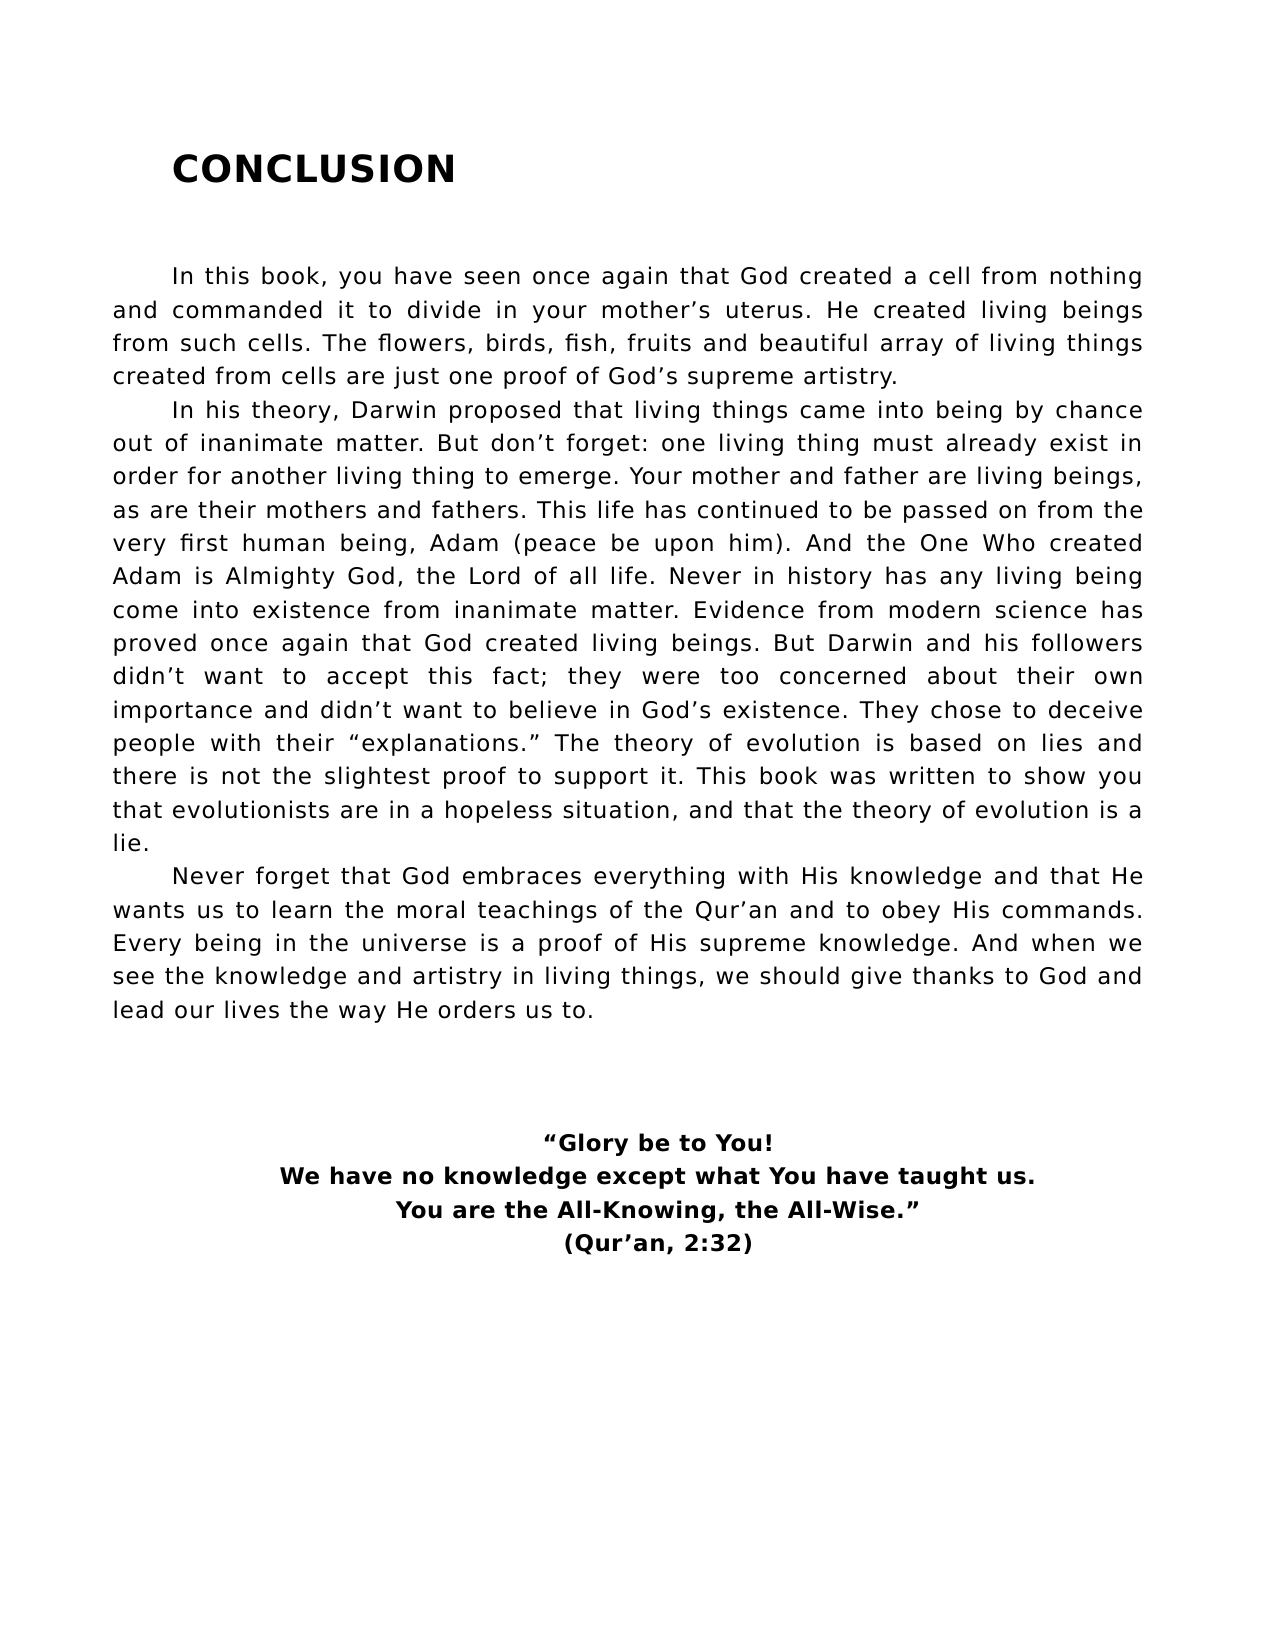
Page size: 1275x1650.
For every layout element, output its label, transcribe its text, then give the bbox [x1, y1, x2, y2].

text We have no knowledge except what You have taught us. [112, 1158, 1145, 1191]
text You are the All-Knowing, the All-Wise.” [112, 1191, 1145, 1225]
text In this book, you have seen once again that God created a cell from nothing and commanded it to divide in your mother’s uterus. He created living beings from such cells. The flowers, birds, fish, fruits and beautiful array of living things created from cells are just one proof of God’s supreme artistry. [112, 258, 1145, 391]
text In his theory, Darwin proposed that living things came into being by chance out of inanimate matter. But don’t forget: one living thing must already exist in order for another living thing to emerge. Your mother and father are living beings, as are their mothers and fathers. This life has continued to be passed on from the very first human being, Adam (peace be upon him). And the One Who created Adam is Almighty God, the Lord of all life. Never in history has any living being come into existence from inanimate matter. Evidence from modern science has proved once again that God created living beings. But Darwin and his followers didn’t want to accept this fact; they were too concerned about their own importance and didn’t want to believe in God’s existence. They chose to deceive people with their “explanations.” The theory of evolution is based on lies and there is not the slightest proof to support it. This book was written to show you that evolutionists are in a hopeless situation, and that the theory of evolution is a lie. [112, 391, 1145, 858]
text (Qur’an, 2:32) [112, 1225, 1145, 1258]
text Never forget that God embraces everything with His knowledge and that He wants us to learn the moral teachings of the Qur’an and to obey His commands. Every being in the universe is a proof of His supreme knowledge. And when we see the knowledge and artistry in living things, we should give thanks to God and lead our lives the way He orders us to. [112, 858, 1145, 1025]
text “Glory be to You! [112, 1125, 1145, 1158]
text CONCLUSION [112, 148, 1145, 191]
